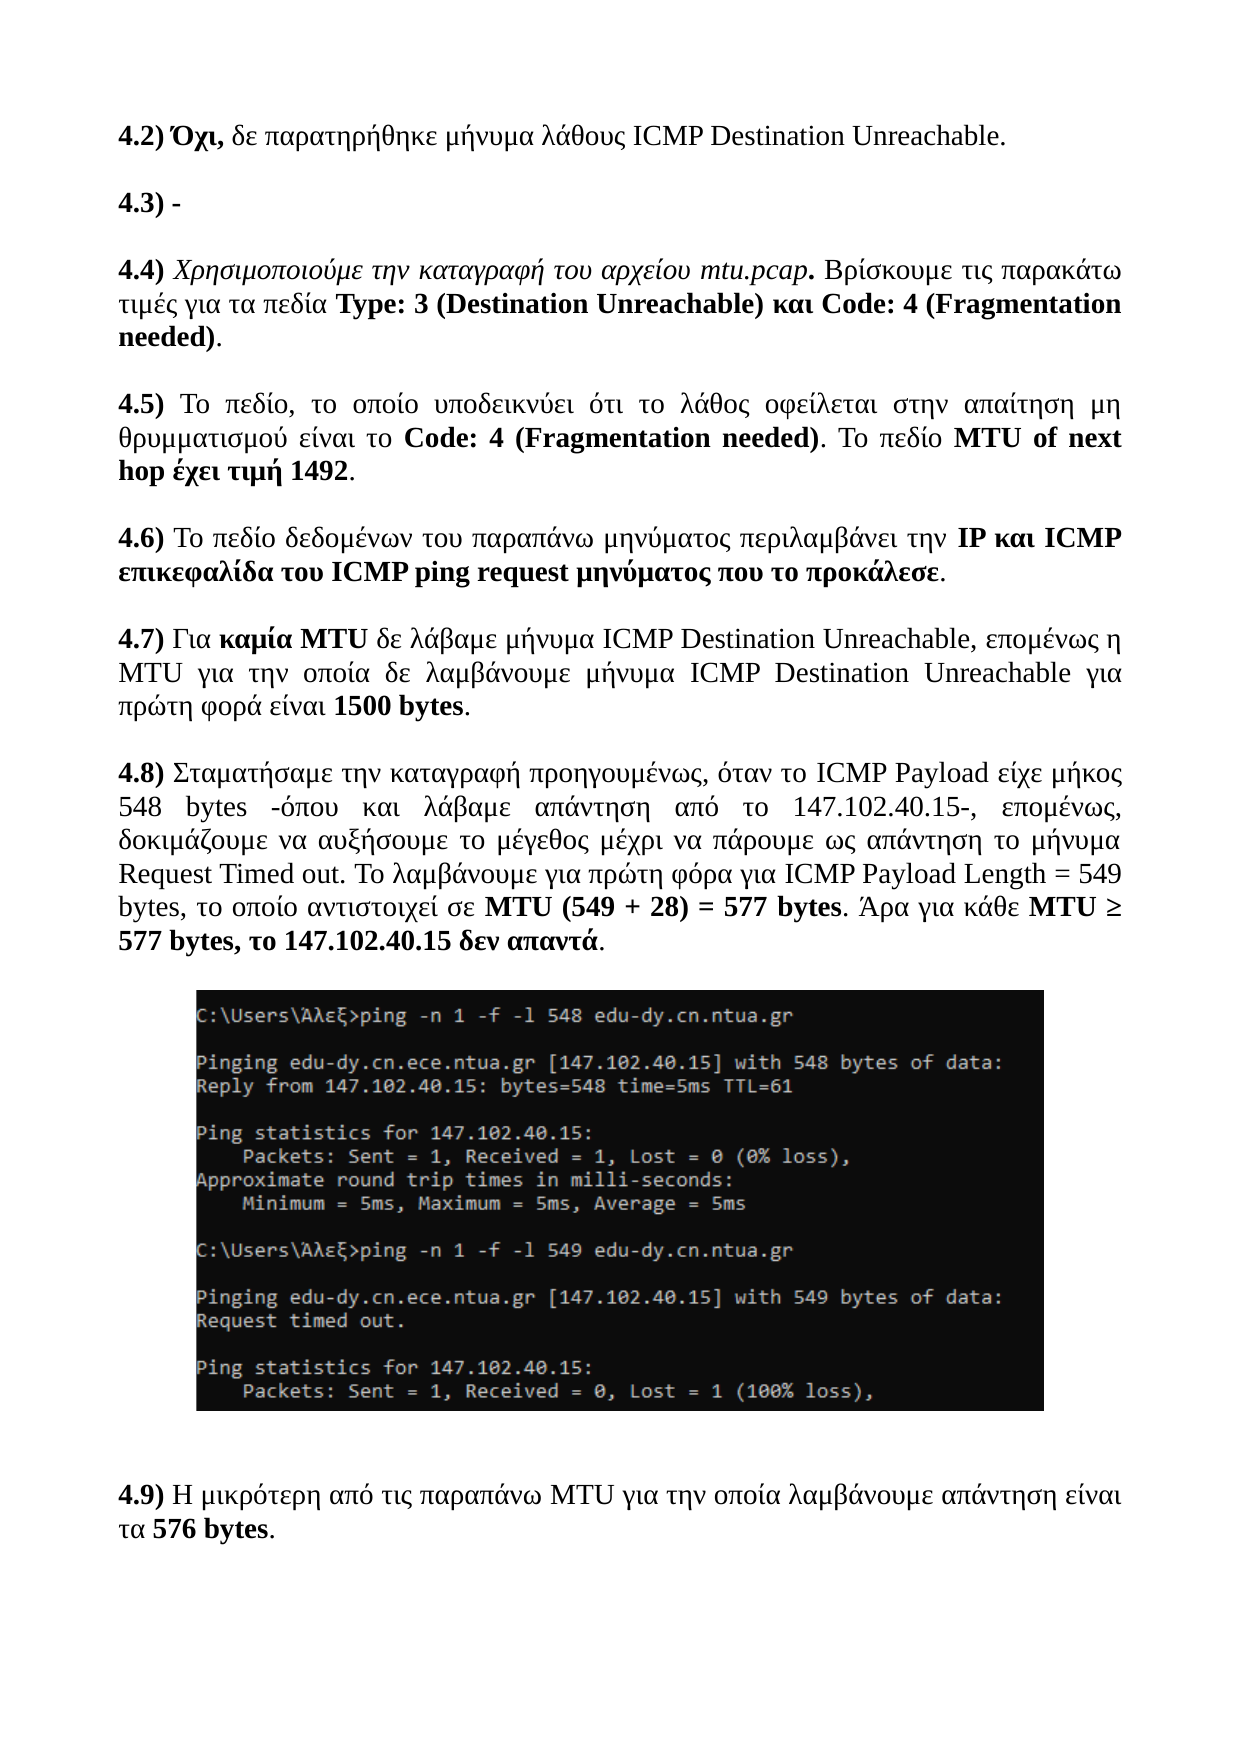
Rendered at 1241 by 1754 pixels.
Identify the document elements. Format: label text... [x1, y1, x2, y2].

text 4.2) Όχι, δε παρατηρήθηκε μήνυμα λάθους ICMP Destination Unreachable. [118, 118, 1122, 152]
text 4.4) Χρησιμοποιούμε την καταγραφή του αρχείου mtu.pcap. Βρίσκουμε τις παρακάτω τιμές για τα πεδία Type: 3 (Destination Unreachable) και Code: 4 (Fragmentation needed). [118, 252, 1122, 353]
text 4.5) Το πεδίο, το οποίο υποδεικνύει ότι το λάθος οφείλεται στην απαίτηση μη θρυμματισμού είναι το Code: 4 (Fragmentation needed). Το πεδίο MTU of next hop έχει τιμή 1492. [118, 386, 1122, 487]
text 4.9) H μικρότερη από τις παραπάνω MTU για την οποία λαμβάνουμε απάντηση είναι τα 576 bytes. [118, 1477, 1122, 1544]
text 4.6) Το πεδίο δεδομένων του παραπάνω μηνύματος περιλαμβάνει την IP και ICMP επικεφαλίδα του ICMP ping request μηνύματος που το προκάλεσε. [118, 521, 1122, 588]
text 4.3) - [118, 185, 1122, 219]
text 4.7) Για καμία MTU δε λάβαμε μήνυμα ICMP Destination Unreachable, επομένως η MTU για την οποία δε λαμβάνουμε μήνυμα ICMP Destination Unreachable για πρώτη φορά είναι 1500 bytes. [118, 621, 1122, 722]
text 4.8) Σταματήσαμε την καταγραφή προηγουμένως, όταν το ICMP Payload είχε μήκος 548 bytes -όπου και λάβαμε απάντηση από το 147.102.40.15-, επομένως, δοκιμάζουμε να αυξήσουμε το μέγεθος μέχρι να πάρουμε ως απάντηση το μήνυμα Request Timed out. Το λαμβάνουμε για πρώτη φόρα για ICMP Payload Length = 549 bytes, το οποίο αντιστοιχεί σε MTU (549 + 28) = 577 bytes. Άρα για κάθε MTU ≥ 577 bytes, το 147.102.40.15 δεν απαντά. [118, 755, 1122, 957]
picture [196, 990, 1044, 1411]
